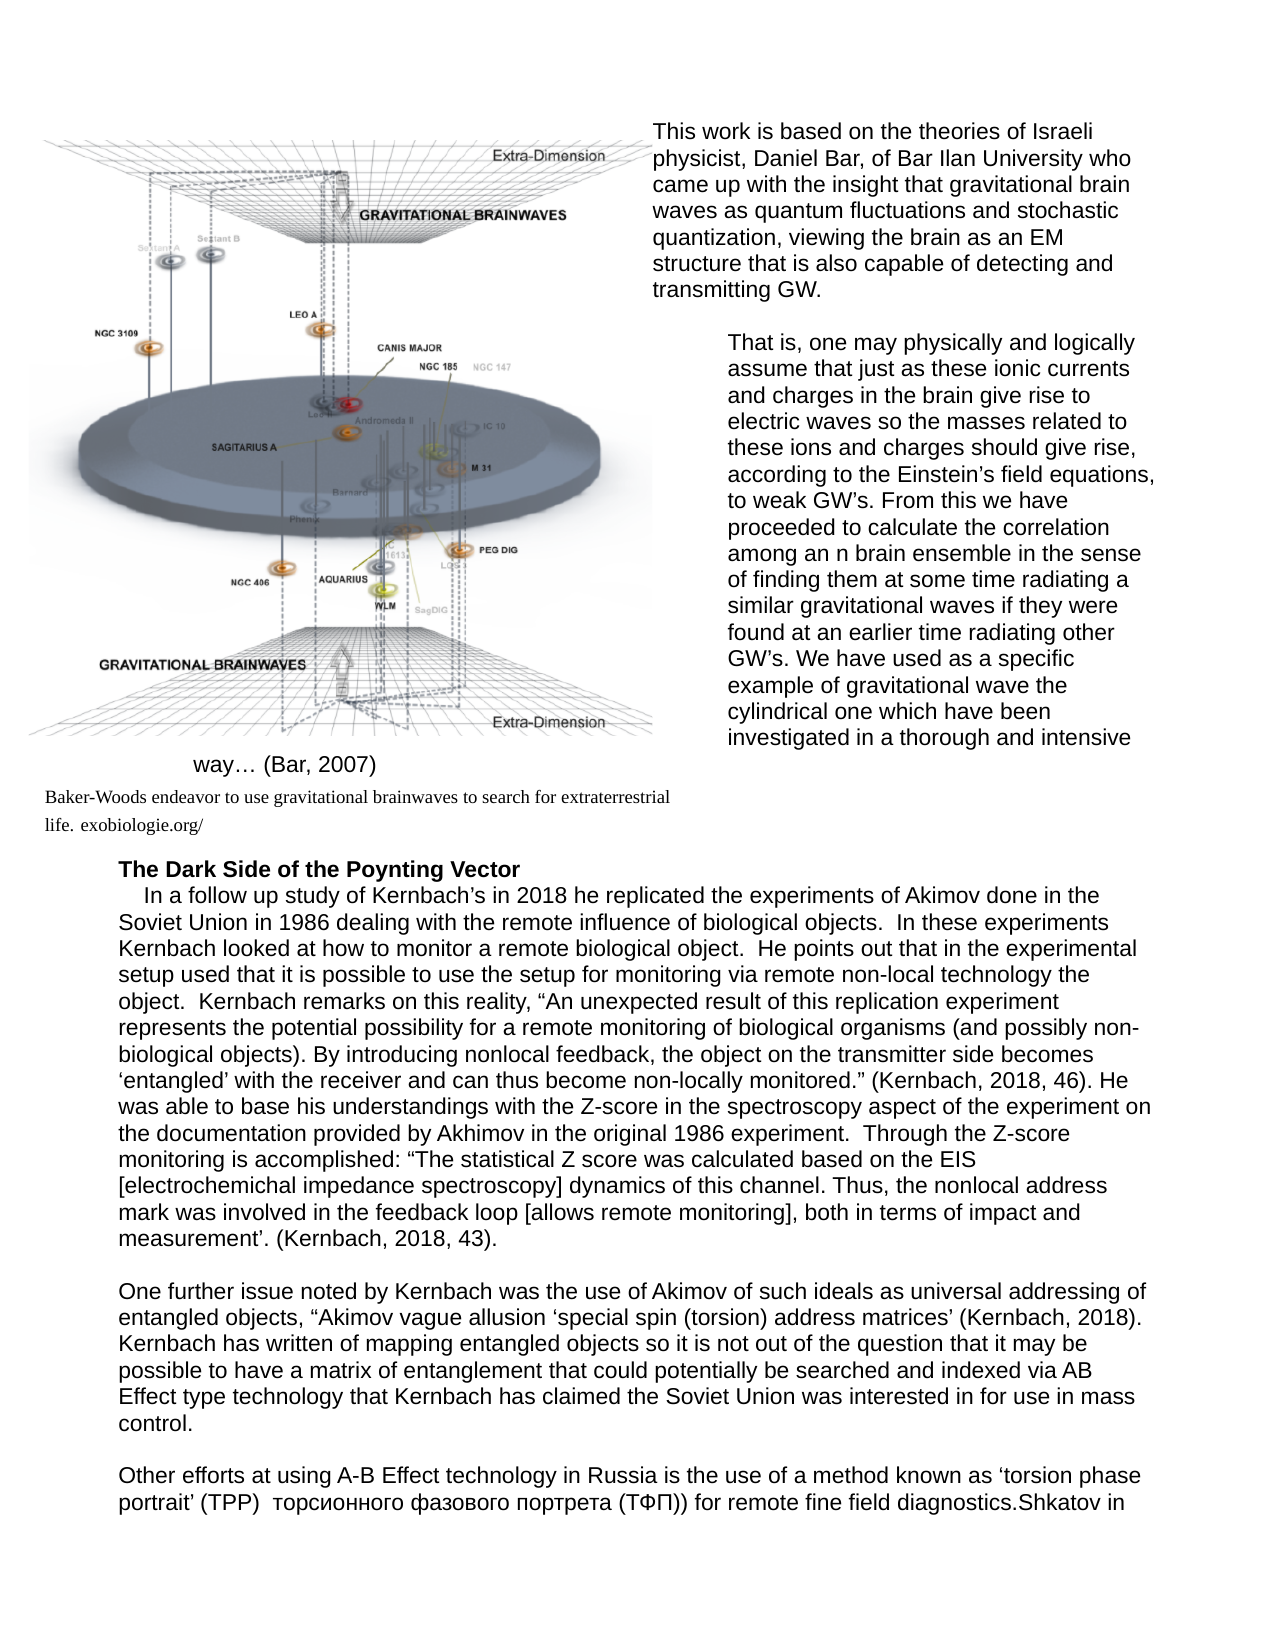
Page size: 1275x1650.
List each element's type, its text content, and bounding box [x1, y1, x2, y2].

text The Dark Side of the Poynting Vector [118, 856, 1157, 882]
text One further issue noted by Kernbach was the use of Akimov of such ideals as universal addressing of entangled objects, “Akimov vague allusion ‘special spin (torsion) address matrices’ (Kernbach, 2018). Kernbach has written of mapping entangled objects so it is not out of the question that it may be possible to have a matrix of entanglement that could potentially be searched and indexed via AB Effect type technology that Kernbach has claimed the Soviet Union was interested in for use in mass control. [118, 1278, 1157, 1436]
picture [28, 140, 653, 736]
text This work is based on the theories of Israeli physicist, Daniel Bar, of Bar Ilan University who came up with the insight that gravitational brain waves as quantum fluctuations and stochastic quantization, viewing the brain as an EM structure that is also capable of detecting and transmitting GW. [118, 118, 1157, 303]
text Other efforts at using A-B Effect technology in Russia is the use of a method known as ‘torsion phase portrait’ (TPP) торсионного фазового портрета (ТФП)) for remote fine field diagnostics.Shkatov in [118, 1462, 1157, 1515]
text That is, one may physically and logically assume that just as these ionic currents and charges in the brain give rise to electric waves so the masses related to these ions and charges should give rise, according to the Einstein’s field equations, to weak GW’s. From this we have proceeded to calculate the correlation among an n brain ensemble in the sense of finding them at some time radiating a similar gravitational waves if they were found at an earlier time radiating other GW’s. We have used as a specific example of gravitational wave the cylindrical one which have been investigated in a thorough and intensive way… (Bar, 2007) [193, 329, 1157, 777]
text In a follow up study of Kernbach’s in 2018 he replicated the experiments of Akimov done in the Soviet Union in 1986 dealing with the remote influence of biological objects. In these experiments Kernbach looked at how to monitor a remote biological object. He points out that in the experimental setup used that it is possible to use the setup for monitoring via remote non-local technology the object. Kernbach remarks on this reality, “An unexpected result of this replication experiment represents the potential possibility for a remote monitoring of biological organisms (and possibly non-biological objects). By introducing nonlocal feedback, the object on the transmitter side becomes ‘entangled’ with the receiver and can thus become non-locally monitored.” (Kernbach, 2018, 46). He was able to base his understandings with the Z-score in the spectroscopy aspect of the experiment on the documentation provided by Akhimov in the original 1986 experiment. Through the Z-score monitoring is accomplished: “The statistical Z score was calculated based on the EIS [electrochemichal impedance spectroscopy] dynamics of this channel. Thus, the nonlocal address mark was involved in the feedback loop [allows remote monitoring], both in terms of impact and measurement’. (Kernbach, 2018, 43). [118, 882, 1157, 1251]
